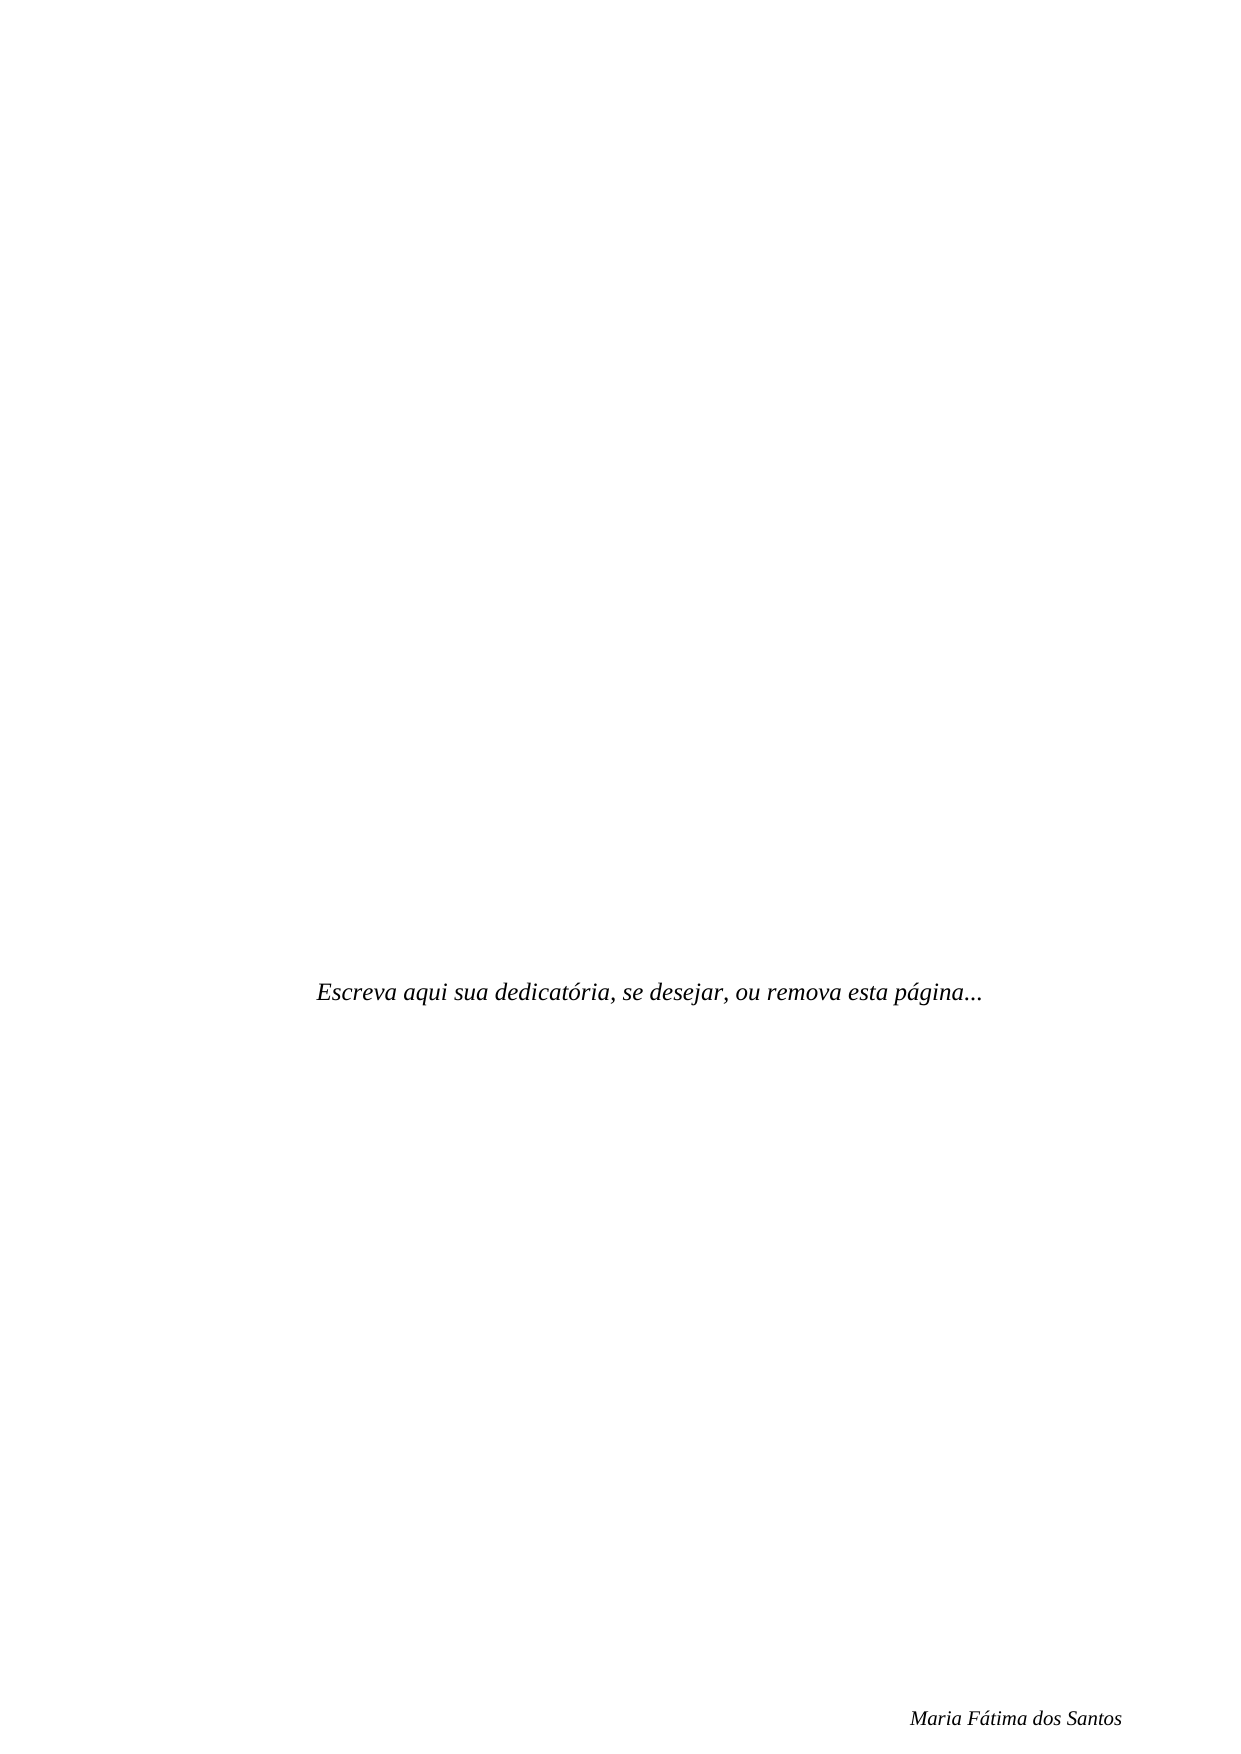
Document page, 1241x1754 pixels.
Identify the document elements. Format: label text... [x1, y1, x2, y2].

text Escreva aqui sua dedicatória, se desejar, ou remova esta página... [177, 977, 1122, 1006]
